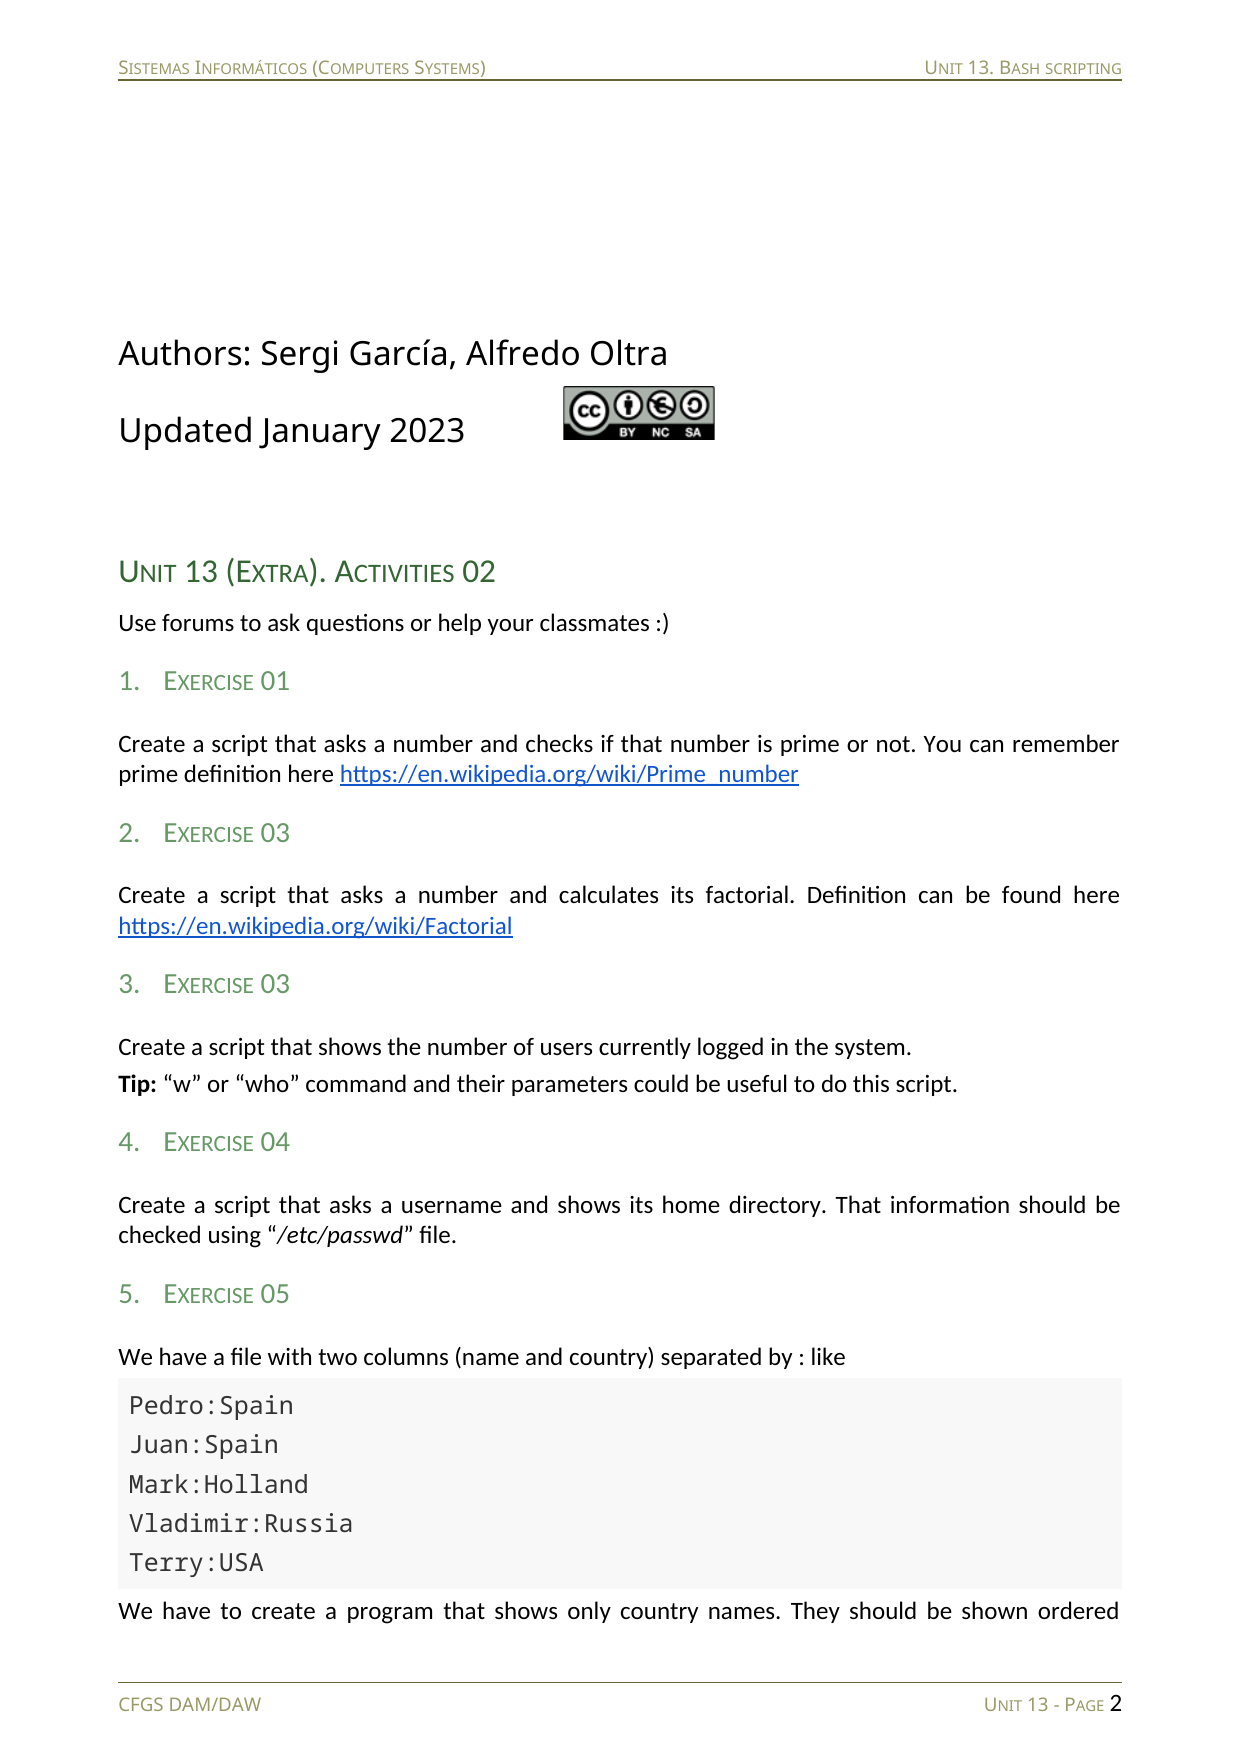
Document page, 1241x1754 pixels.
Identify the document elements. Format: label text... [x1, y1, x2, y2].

text Authors: Sergi García, Alfredo Oltra [118, 329, 1122, 375]
table_header Pedro:Spain Juan:Spain Mark:Holland Vladimir:Russia Terry:USA [118, 1378, 1122, 1589]
text Updated January 2023 [118, 407, 1122, 453]
text Unit 13 (Extra). Activities 02 [118, 550, 1122, 591]
text Tip: “w” or “who” command and their parameters could be useful to do this script. [118, 1068, 1122, 1098]
subtitle Exercise 03 [118, 965, 1122, 1001]
text We have a file with two columns (name and country) separated by : like [118, 1341, 1122, 1371]
text Create a script that asks a number and calculates its factorial. Definition can be found here https://en.wikipedia.org/wiki/Factorial [118, 879, 1122, 941]
subtitle Exercise 03 [118, 814, 1122, 849]
text Use forums to ask questions or help your classmates :) [118, 607, 1122, 637]
picture [563, 386, 715, 440]
text We have to create a program that shows only country names. They should be shown ordered [118, 1595, 1122, 1626]
text Create a script that shows the number of users currently logged in the system. [118, 1031, 1122, 1062]
text Create a script that asks a number and checks if that number is prime or not. You can remember prime definition here https://en.wikipedia.org/wiki/Prime_number [118, 728, 1122, 789]
text Create a script that asks a username and shows its home directory. That information should be checked using “/etc/passwd” file. [118, 1189, 1122, 1250]
subtitle Exercise 01 [118, 662, 1122, 698]
subtitle Exercise 05 [118, 1275, 1122, 1311]
subtitle Exercise 04 [118, 1123, 1122, 1159]
